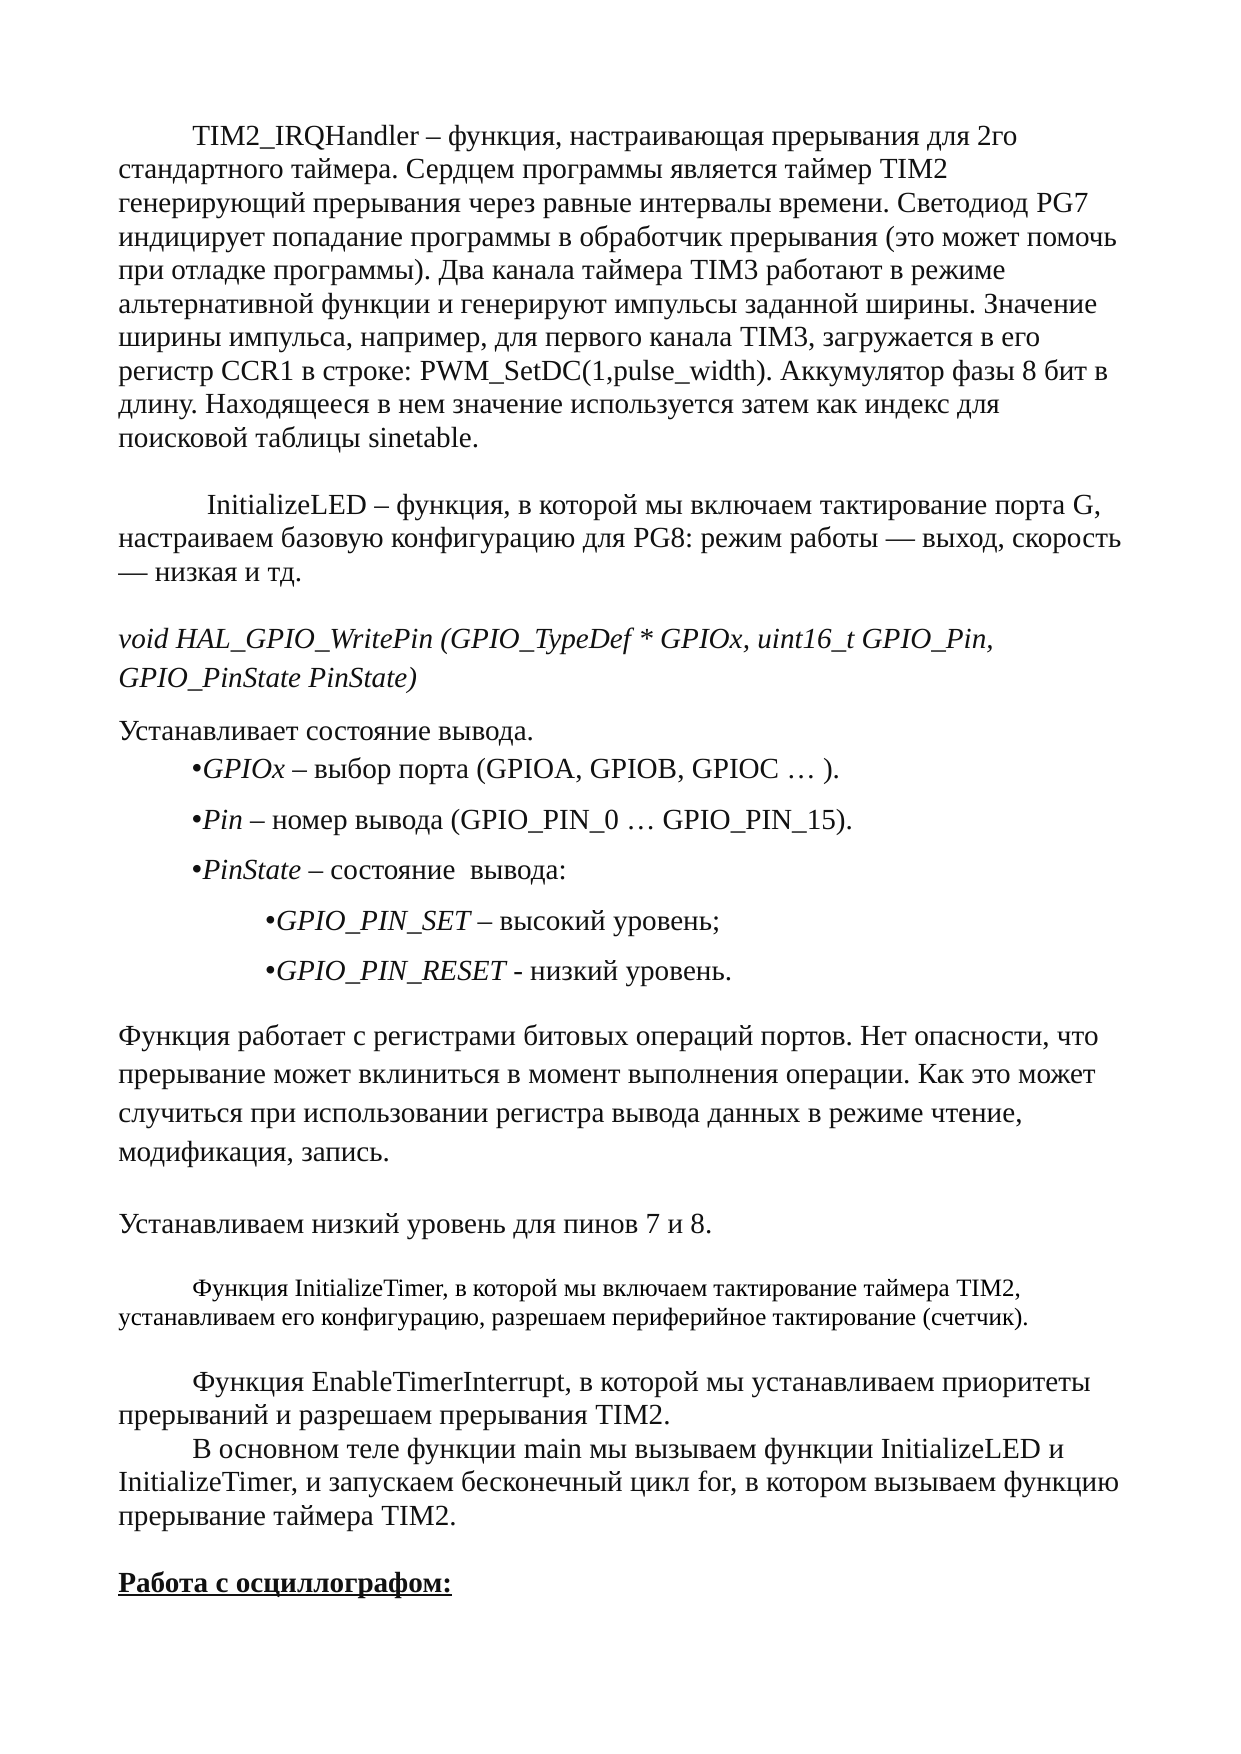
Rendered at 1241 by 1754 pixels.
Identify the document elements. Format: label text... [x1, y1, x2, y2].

text Устанавливает состояние вывода. [118, 713, 1122, 746]
text В основном теле функции main мы вызываем функции InitializeLED и InitializeTimer, и запускаем бесконечный цикл for, в котором вызываем функцию прерывание таймера TIM2. [118, 1431, 1122, 1532]
list Pin – номер вывода (GPIO_PIN_0 … GPIO_PIN_15). [118, 802, 1122, 836]
text TIM2_IRQHandler – функция, настраивающая прерывания для 2го стандартного таймера. Сердцем программы является таймер TIM2 генерирующий прерывания через равные интервалы времени. Светодиод PG7 индицирует попадание программы в обработчик прерывания (это может помочь при отладке программы). Два канала таймера TIM3 работают в режиме альтернативной функции и генерируют импульсы заданной ширины. Значение ширины импульса, например, для первого канала TIM3, загружается в его регистр CCR1 в строке: PWM_SetDC(1,pulse_width). Аккумулятор фазы 8 бит в длину. Находящееся в нем значение используется затем как индекс для поисковой таблицы sinetable. [118, 118, 1122, 453]
list PinState – состояние вывода: [118, 852, 1122, 886]
text Функция работает с регистрами битовых операций портов. Нет опасности, что прерывание может вклиниться в момент выполнения операции. Как это может случиться при использовании регистра вывода данных в режиме чтение, модификация, запись. [118, 1018, 1122, 1167]
text void HAL_GPIO_WritePin (GPIO_TypeDef * GPIOx, uint16_t GPIO_Pin, GPIO_PinState PinState) [118, 621, 1122, 693]
text InitializeLED – функция, в которой мы включаем тактирование порта G, настраиваем базовую конфигурацию для PG8: режим работы — выход, скорость — низкая и тд. [118, 487, 1122, 588]
text Функция EnableTimerInterrupt, в которой мы устанавливаем приоритеты прерываний и разрешаем прерывания TIM2. [118, 1364, 1122, 1431]
text Устанавливаем низкий уровень для пинов 7 и 8. [118, 1206, 1122, 1239]
list GPIO_PIN_RESET - низкий уровень. [118, 953, 1122, 987]
list GPIOx – выбор порта (GPIOA, GPIOB, GPIOC … ). [118, 751, 1122, 785]
text Работа с осциллографом: [118, 1565, 1122, 1599]
text Функция InitializeTimer, в которой мы включаем тактирование таймера TIM2, устанавливаем его конфигурацию, разрешаем периферийное тактирование (счетчик). [118, 1273, 1122, 1330]
list GPIO_PIN_SET – высокий уровень; [118, 903, 1122, 936]
